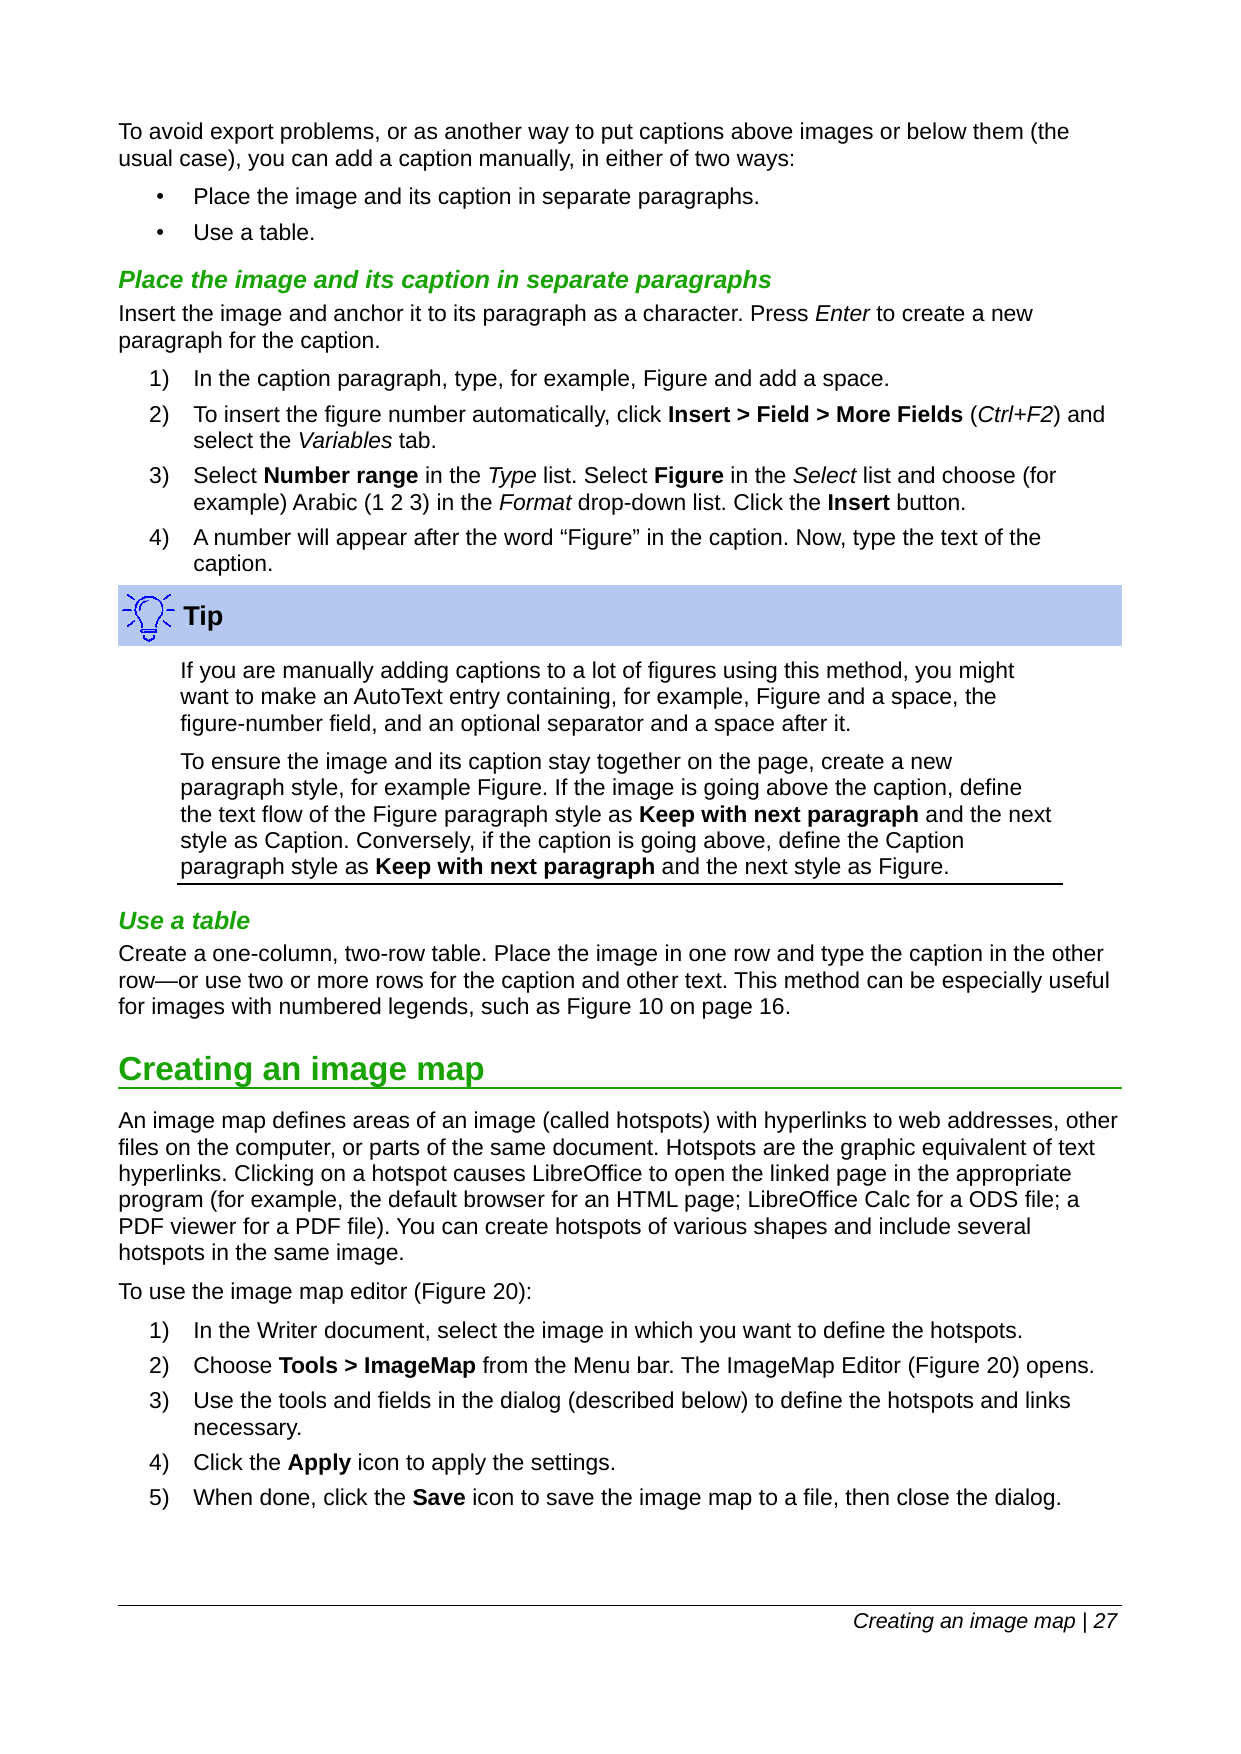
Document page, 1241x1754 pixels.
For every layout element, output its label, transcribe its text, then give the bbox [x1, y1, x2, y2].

list In the Writer document, select the image in which you want to define the hotspots. [169, 1317, 1122, 1343]
list Choose Tools > ImageMap from the Menu bar. The ImageMap Editor (Figure 20) opens. [169, 1352, 1122, 1378]
list When done, click the Save icon to save the image map to a file, then close the dialog. [169, 1484, 1122, 1510]
text If you are manually adding captions to a lot of figures using this method, you might want to make an AutoText entry containing, for example, Figure and a space, the figure-number field, and an optional separator and a space after it. [177, 654, 1063, 736]
list To use the image map editor (Figure 20): [118, 1278, 1122, 1304]
list In the caption paragraph, type, for example, Figure and add a space. [169, 365, 1122, 392]
list Select Number range in the Type list. Select Figure in the Select list and choose (for example) Arabic (1 2 3) in the Format drop-down list. Click the Insert button. [169, 462, 1122, 515]
text To ensure the image and its caption stay together on the page, create a new paragraph style, for example Figure. If the image is going above the caption, define the text flow of the Figure paragraph style as Keep with next paragraph and the next style as Caption. Conversely, if the caption is going above, define the Caption paragraph style as Keep with next paragraph and the next style as Figure. [177, 745, 1063, 883]
list Click the Apply icon to apply the settings. [169, 1449, 1122, 1475]
text An image map defines areas of an image (called hotspots) with hyperlinks to web addresses, other files on the computer, or parts of the same document. Hotspots are the graphic equivalent of text hyperlinks. Clicking on a hotspot causes LibreOffice to open the linked page in the appropriate program (for example, the default browser for an HTML page; LibreOffice Calc for a ODS file; a PDF viewer for a PDF file). You can create hotspots of various shapes and include several hotspots in the same image. [118, 1107, 1122, 1265]
list Insert the image and anchor it to its paragraph as a character. Press Enter to create a new paragraph for the caption. [118, 300, 1122, 353]
list Use the tools and fields in the dialog (described below) to define the hotspots and links necessary. [169, 1387, 1122, 1440]
list To avoid export problems, or as another way to put captions above images or below them (the usual case), you can add a caption manually, in either of two ways: [118, 118, 1122, 171]
subtitle Tip [118, 585, 1122, 646]
list Place the image and its caption in separate paragraphs. [156, 183, 1122, 210]
list Use a table. [156, 218, 1122, 245]
text Create a one-column, two-row table. Place the image in one row and type the caption in the other row—or use two or more rows for the caption and other text. This method can be especially useful for images with numbered legends, such as Figure 10 on page 16. [118, 940, 1122, 1019]
picture [119, 586, 179, 646]
list To insert the figure number automatically, click Insert > Field > More Fields (Ctrl+F2) and select the Variables tab. [169, 401, 1122, 453]
subtitle Place the image and its caption in separate paragraphs [118, 266, 1122, 294]
subtitle Use a table [118, 906, 1122, 934]
list A number will appear after the word “Figure” in the caption. Now, type the text of the caption. [169, 524, 1122, 576]
subtitle Creating an image map [118, 1049, 1122, 1087]
